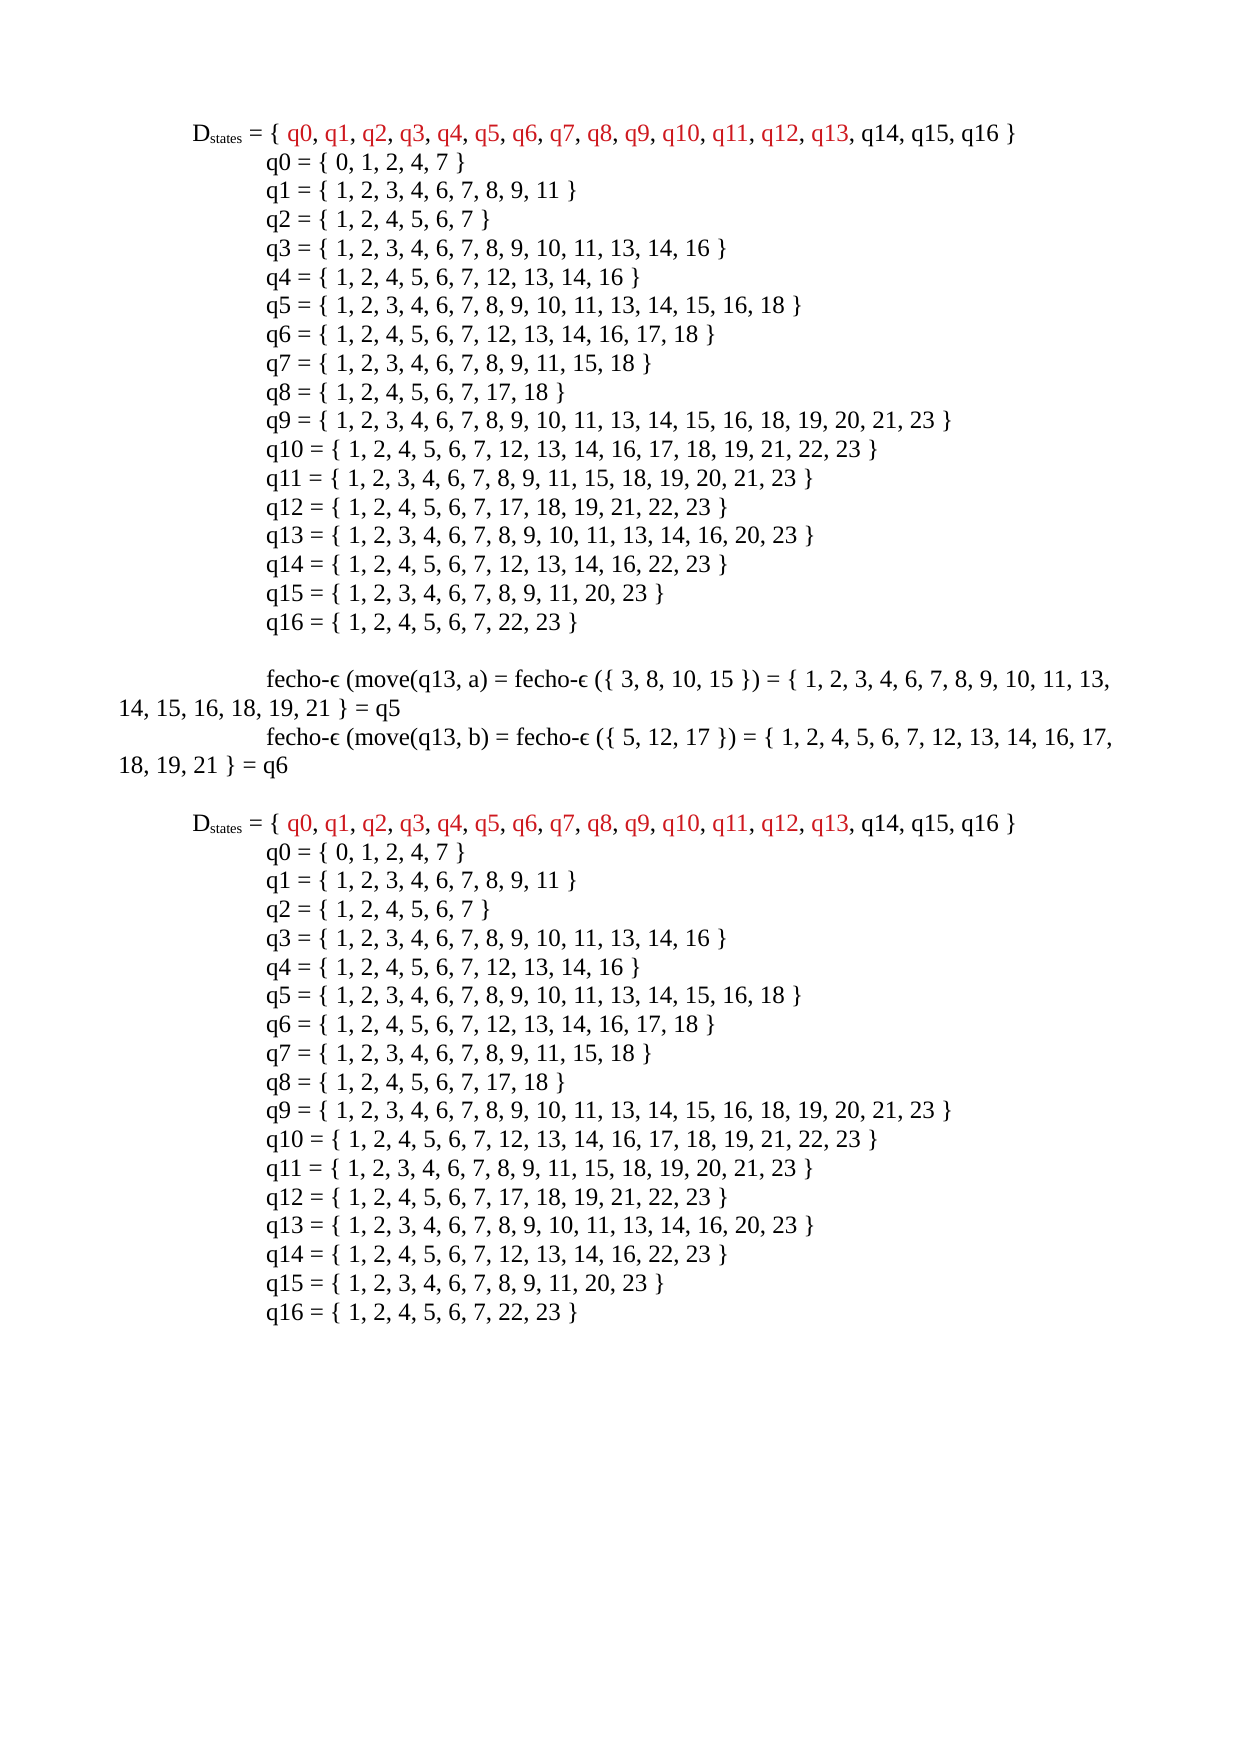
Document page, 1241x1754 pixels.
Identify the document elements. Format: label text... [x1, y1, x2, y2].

text q5 = { 1, 2, 3, 4, 6, 7, 8, 9, 10, 11, 13, 14, 15, 16, 18 } [118, 291, 1122, 319]
text q16 = { 1, 2, 4, 5, 6, 7, 22, 23 } [118, 607, 1122, 636]
text q2 = { 1, 2, 4, 5, 6, 7 } [118, 204, 1122, 233]
text q10 = { 1, 2, 4, 5, 6, 7, 12, 13, 14, 16, 17, 18, 19, 21, 22, 23 } [118, 1124, 1122, 1153]
text q14 = { 1, 2, 4, 5, 6, 7, 12, 13, 14, 16, 22, 23 } [118, 549, 1122, 578]
text q11 = { 1, 2, 3, 4, 6, 7, 8, 9, 11, 15, 18, 19, 20, 21, 23 } [118, 1153, 1122, 1182]
text q7 = { 1, 2, 3, 4, 6, 7, 8, 9, 11, 15, 18 } [118, 348, 1122, 377]
text q8 = { 1, 2, 4, 5, 6, 7, 17, 18 } [118, 377, 1122, 406]
text q3 = { 1, 2, 3, 4, 6, 7, 8, 9, 10, 11, 13, 14, 16 } [118, 923, 1122, 952]
text q6 = { 1, 2, 4, 5, 6, 7, 12, 13, 14, 16, 17, 18 } [118, 1009, 1122, 1038]
text q16 = { 1, 2, 4, 5, 6, 7, 22, 23 } [118, 1297, 1122, 1326]
text q6 = { 1, 2, 4, 5, 6, 7, 12, 13, 14, 16, 17, 18 } [118, 319, 1122, 348]
text q0 = { 0, 1, 2, 4, 7 } [118, 837, 1122, 866]
text q11 = { 1, 2, 3, 4, 6, 7, 8, 9, 11, 15, 18, 19, 20, 21, 23 } [118, 463, 1122, 492]
text q13 = { 1, 2, 3, 4, 6, 7, 8, 9, 10, 11, 13, 14, 16, 20, 23 } [118, 521, 1122, 549]
text q7 = { 1, 2, 3, 4, 6, 7, 8, 9, 11, 15, 18 } [118, 1038, 1122, 1067]
text q8 = { 1, 2, 4, 5, 6, 7, 17, 18 } [118, 1067, 1122, 1096]
text fecho-ϵ (move(q13, b) = fecho-ϵ ({ 5, 12, 17 }) = { 1, 2, 4, 5, 6, 7, 12, 13, 14, 16, 17, 18, 19, 21 } = q6 [118, 722, 1122, 779]
text q9 = { 1, 2, 3, 4, 6, 7, 8, 9, 10, 11, 13, 14, 15, 16, 18, 19, 20, 21, 23 } [118, 406, 1122, 434]
text q15 = { 1, 2, 3, 4, 6, 7, 8, 9, 11, 20, 23 } [118, 1268, 1122, 1297]
text q2 = { 1, 2, 4, 5, 6, 7 } [118, 894, 1122, 923]
text q5 = { 1, 2, 3, 4, 6, 7, 8, 9, 10, 11, 13, 14, 15, 16, 18 } [118, 981, 1122, 1009]
text q12 = { 1, 2, 4, 5, 6, 7, 17, 18, 19, 21, 22, 23 } [118, 492, 1122, 521]
text Dstates = { q0, q1, q2, q3, q4, q5, q6, q7, q8, q9, q10, q11, q12, q13, q14, q15, q16 } [118, 808, 1122, 837]
text Dstates = { q0, q1, q2, q3, q4, q5, q6, q7, q8, q9, q10, q11, q12, q13, q14, q15, q16 } [118, 118, 1122, 147]
text q1 = { 1, 2, 3, 4, 6, 7, 8, 9, 11 } [118, 176, 1122, 204]
text q4 = { 1, 2, 4, 5, 6, 7, 12, 13, 14, 16 } [118, 262, 1122, 291]
text q9 = { 1, 2, 3, 4, 6, 7, 8, 9, 10, 11, 13, 14, 15, 16, 18, 19, 20, 21, 23 } [118, 1096, 1122, 1124]
text q0 = { 0, 1, 2, 4, 7 } [118, 147, 1122, 176]
text q13 = { 1, 2, 3, 4, 6, 7, 8, 9, 10, 11, 13, 14, 16, 20, 23 } [118, 1211, 1122, 1239]
text q15 = { 1, 2, 3, 4, 6, 7, 8, 9, 11, 20, 23 } [118, 578, 1122, 607]
text fecho-ϵ (move(q13, a) = fecho-ϵ ({ 3, 8, 10, 15 }) = { 1, 2, 3, 4, 6, 7, 8, 9, 10, 11, 13, 14, 15, 16, 18, 19, 21 } = q5 [118, 664, 1122, 722]
text q12 = { 1, 2, 4, 5, 6, 7, 17, 18, 19, 21, 22, 23 } [118, 1182, 1122, 1211]
text q4 = { 1, 2, 4, 5, 6, 7, 12, 13, 14, 16 } [118, 952, 1122, 981]
text q3 = { 1, 2, 3, 4, 6, 7, 8, 9, 10, 11, 13, 14, 16 } [118, 233, 1122, 262]
text q10 = { 1, 2, 4, 5, 6, 7, 12, 13, 14, 16, 17, 18, 19, 21, 22, 23 } [118, 434, 1122, 463]
text q1 = { 1, 2, 3, 4, 6, 7, 8, 9, 11 } [118, 866, 1122, 894]
text q14 = { 1, 2, 4, 5, 6, 7, 12, 13, 14, 16, 22, 23 } [118, 1239, 1122, 1268]
